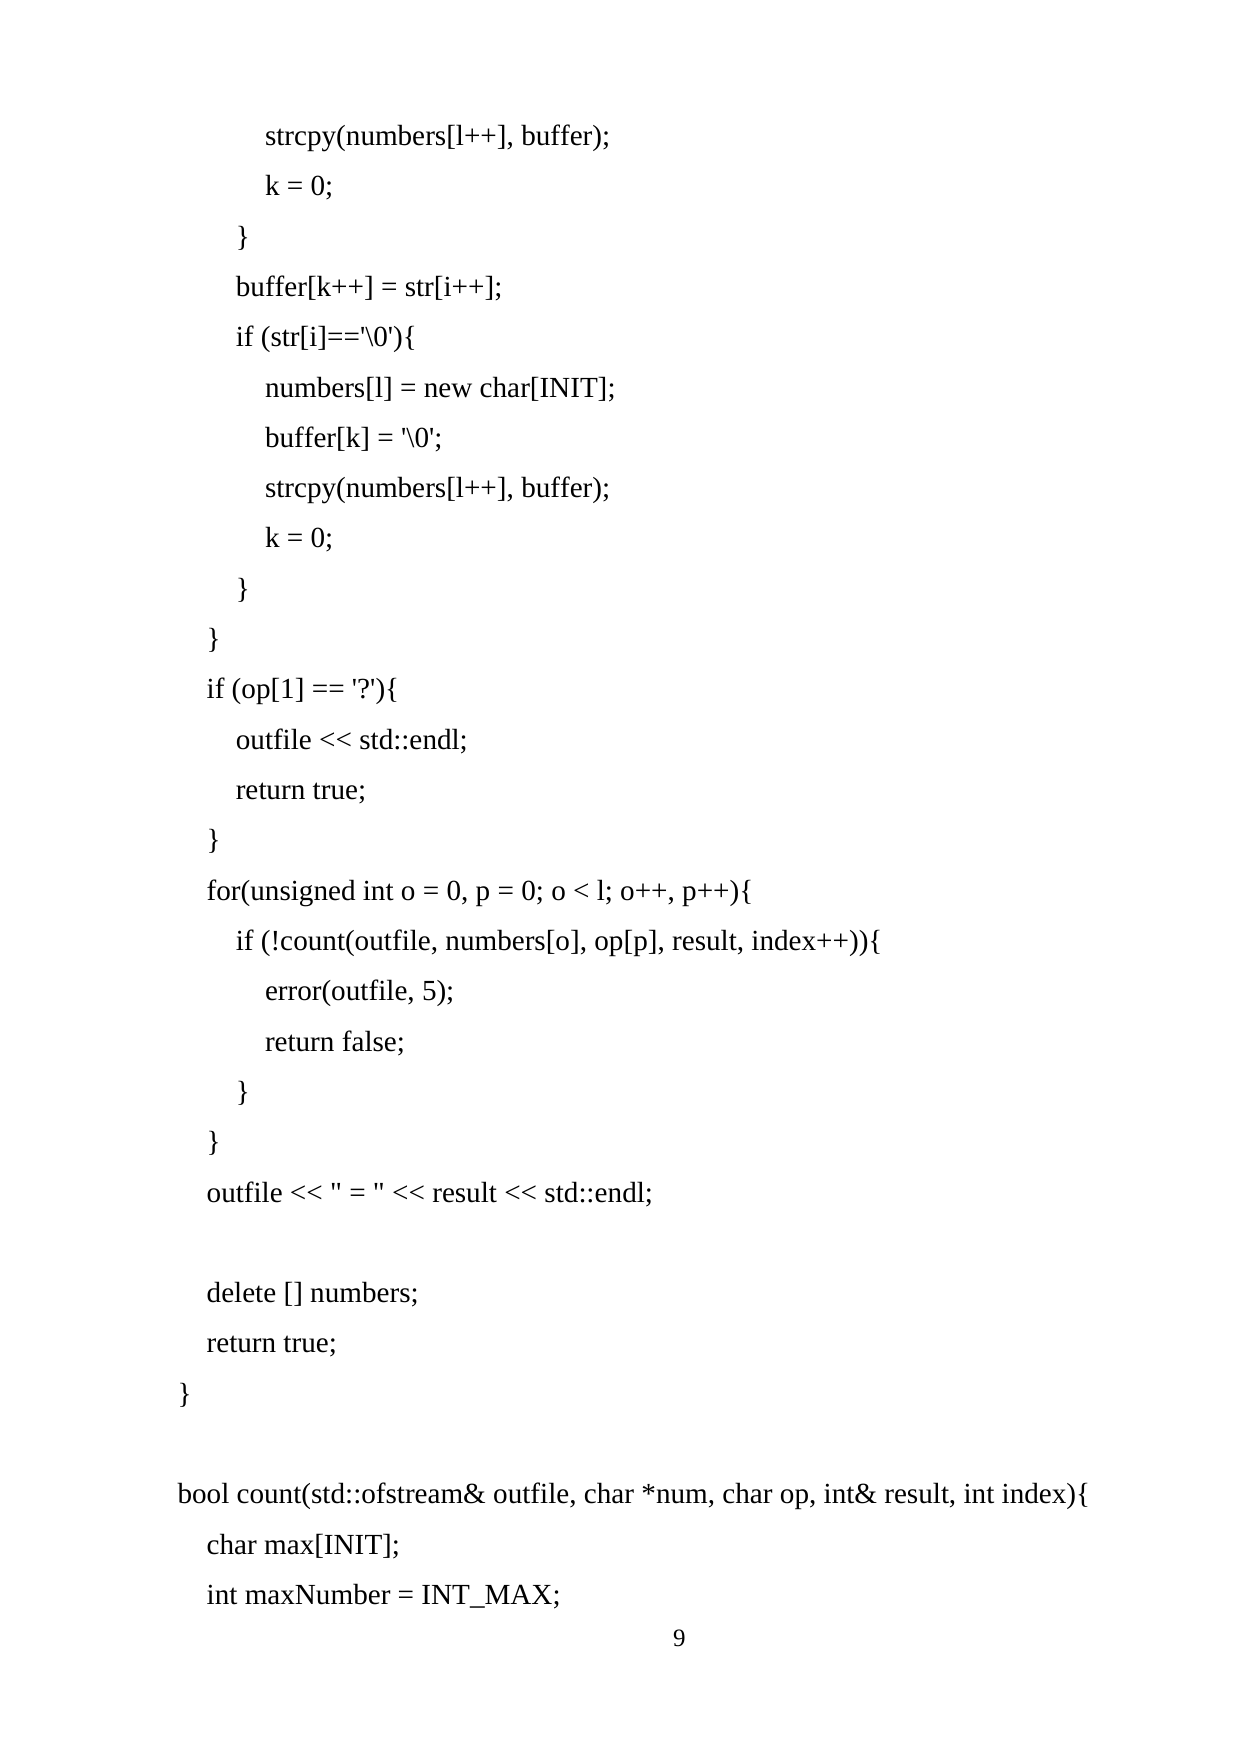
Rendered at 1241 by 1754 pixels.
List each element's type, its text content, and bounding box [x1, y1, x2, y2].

text } [177, 219, 1181, 252]
text delete [] numbers; [177, 1275, 1181, 1309]
text } [177, 621, 1181, 655]
text } [177, 571, 1181, 604]
text } [177, 1124, 1181, 1158]
text } [177, 1376, 1181, 1409]
text char max[INIT]; [177, 1527, 1181, 1560]
text for(unsigned int o = 0, p = 0; o < l; o++, p++){ [177, 873, 1181, 906]
text return false; [177, 1024, 1181, 1057]
text buffer[k++] = str[i++]; [177, 269, 1181, 303]
text if (op[1] == '?'){ [177, 672, 1181, 705]
text return true; [177, 1326, 1181, 1359]
text } [177, 1074, 1181, 1108]
text outfile << std::endl; [177, 722, 1181, 755]
text buffer[k] = '\0'; [177, 420, 1181, 453]
text if (str[i]=='\0'){ [177, 319, 1181, 353]
text if (!count(outfile, numbers[o], op[p], result, index++)){ [177, 923, 1181, 957]
text } [177, 822, 1181, 856]
text error(outfile, 5); [177, 973, 1181, 1007]
text k = 0; [177, 168, 1181, 202]
text numbers[l] = new char[INIT]; [177, 370, 1181, 403]
text outfile << " = " << result << std::endl; [177, 1175, 1181, 1208]
text int maxNumber = INT_MAX; [177, 1577, 1181, 1611]
text bool count(std::ofstream& outfile, char *num, char op, int& result, int index){ [177, 1477, 1181, 1510]
text return true; [177, 772, 1181, 806]
text k = 0; [177, 521, 1181, 554]
text strcpy(numbers[l++], buffer); [177, 118, 1181, 152]
text strcpy(numbers[l++], buffer); [177, 470, 1181, 504]
